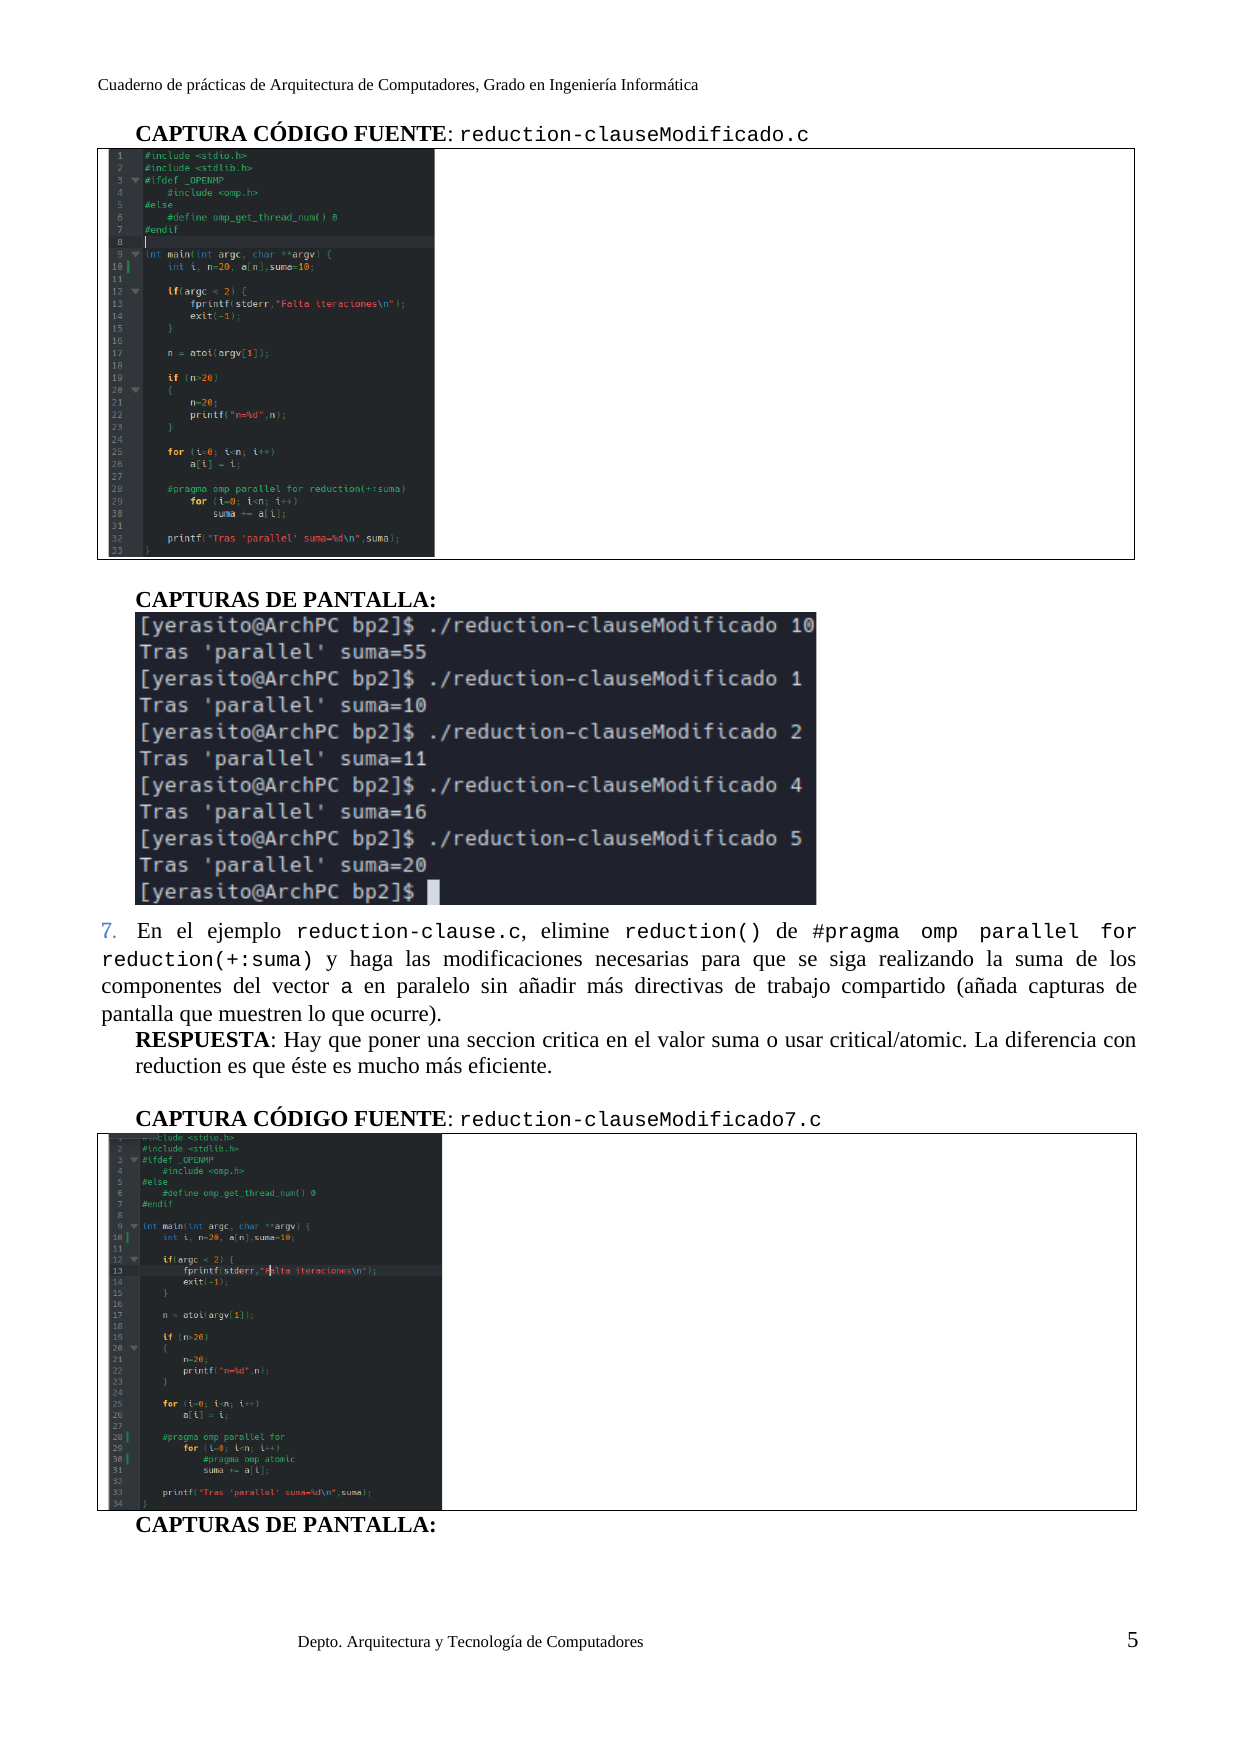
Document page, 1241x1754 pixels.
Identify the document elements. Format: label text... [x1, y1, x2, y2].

table_header [98, 1134, 108, 1510]
text CAPTURAS DE PANTALLA: [135, 586, 1138, 612]
picture [108, 149, 435, 557]
text CAPTURA CÓDIGO FUENTE: reduction-clauseModificado.c [135, 121, 1138, 148]
text CAPTURA CÓDIGO FUENTE: reduction-clauseModificado7.c [135, 1105, 1138, 1133]
text CAPTURAS DE PANTALLA: [135, 1511, 1138, 1537]
list En el ejemplo reduction-clause.c, elimine reduction() de #pragma omp parallel for reduction(+:suma) y haga las modificaciones necesarias para que se siga realizando la suma de los componentes del vector a en paralelo sin añadir más directivas de trabajo compartido (añada capturas de pantalla que muestren lo que ocurre). [101, 917, 1138, 1026]
table_header [98, 149, 1134, 559]
table_header [443, 1134, 1136, 1510]
picture [135, 612, 817, 905]
picture [108, 1133, 443, 1510]
text RESPUESTA: Hay que poner una seccion critica en el valor suma o usar critical/atomic. La diferencia con reduction es que éste es mucho más eficiente. [135, 1026, 1138, 1079]
